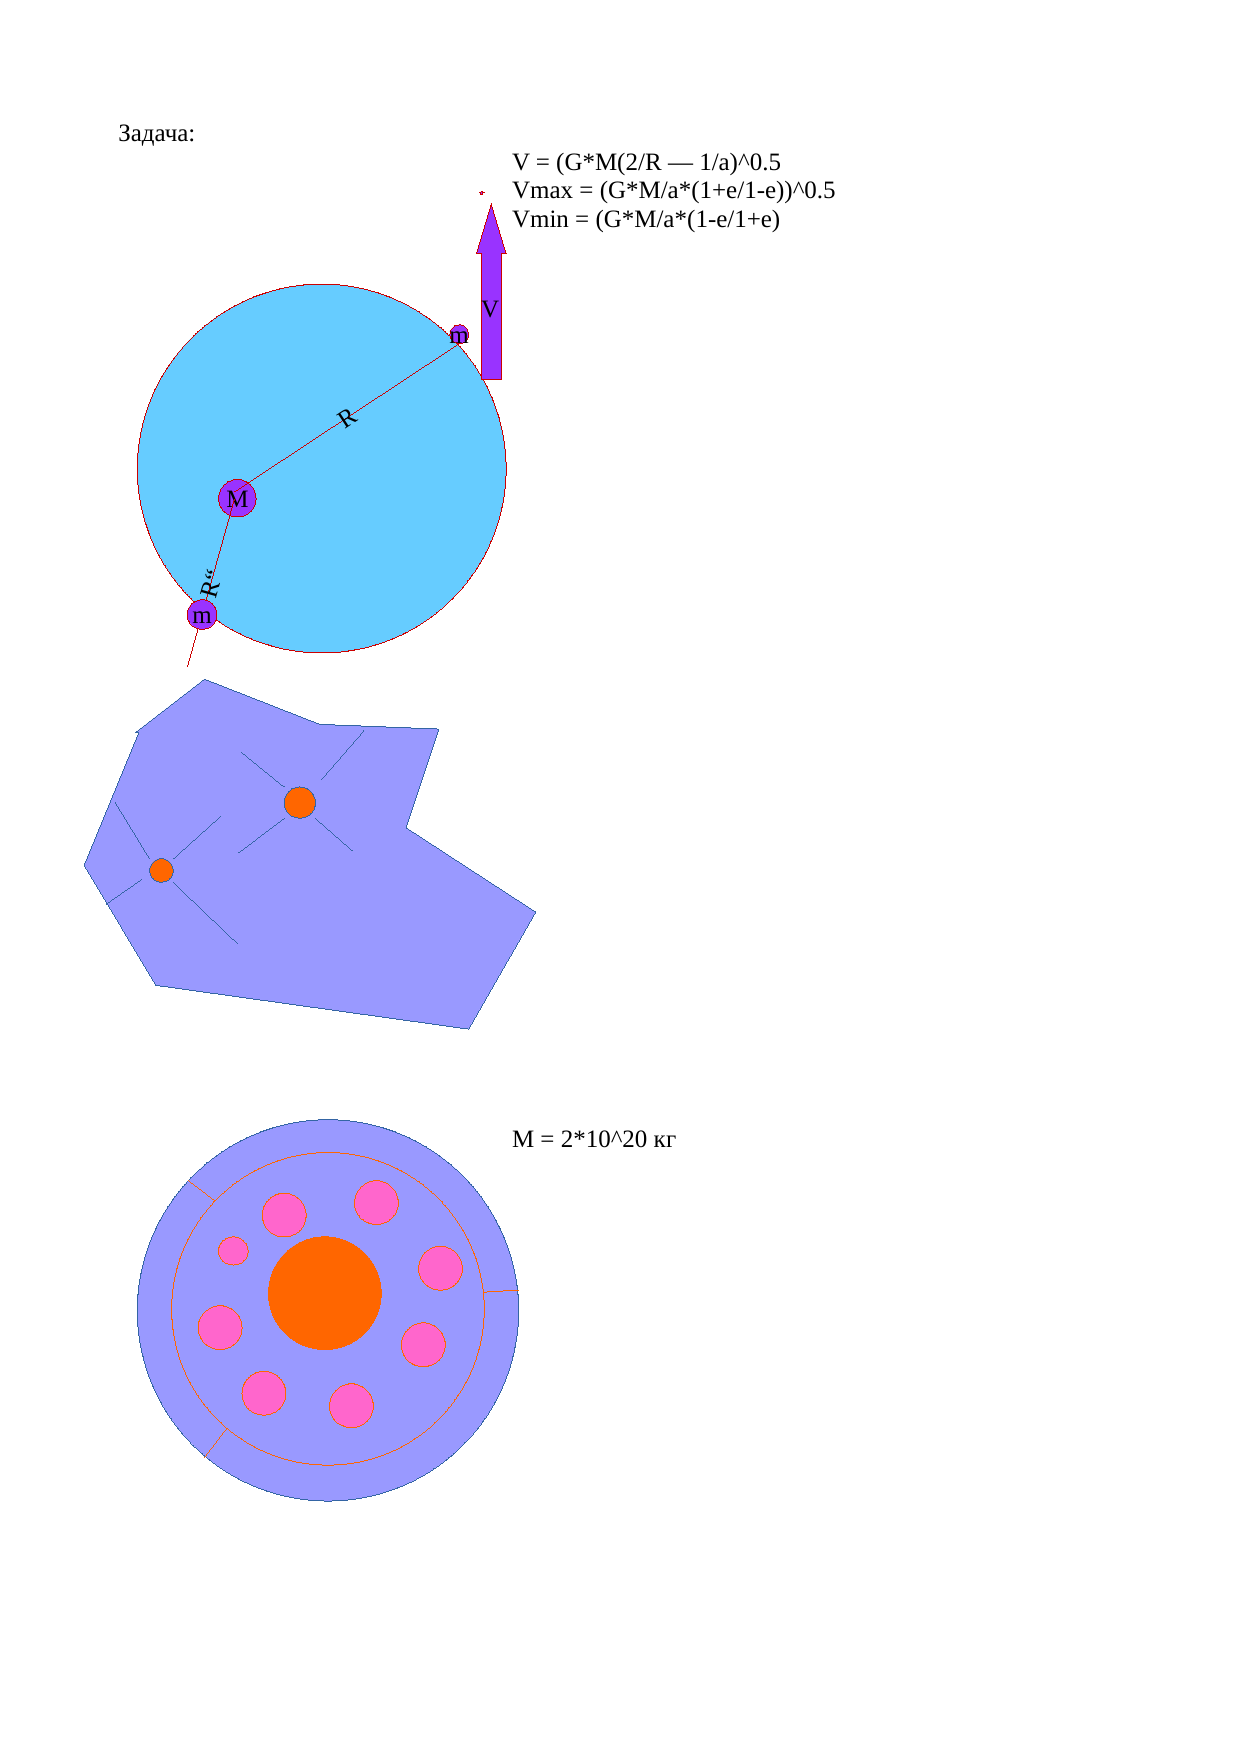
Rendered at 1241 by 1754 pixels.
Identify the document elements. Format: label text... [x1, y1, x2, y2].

text M = 2*10^20 кг [373, 1124, 1122, 1153]
text Vmin = (G*M/a*(1-e/1+e) [492, 204, 1122, 233]
text V = (G*M(2/R — 1/a)^0.5 [118, 147, 1122, 176]
text [118, 1124, 283, 1153]
text [118, 204, 490, 233]
text Задача: [118, 118, 1122, 147]
text Vmax = (G*M/a*(1+e/1-e))^0.5 [118, 176, 1122, 204]
